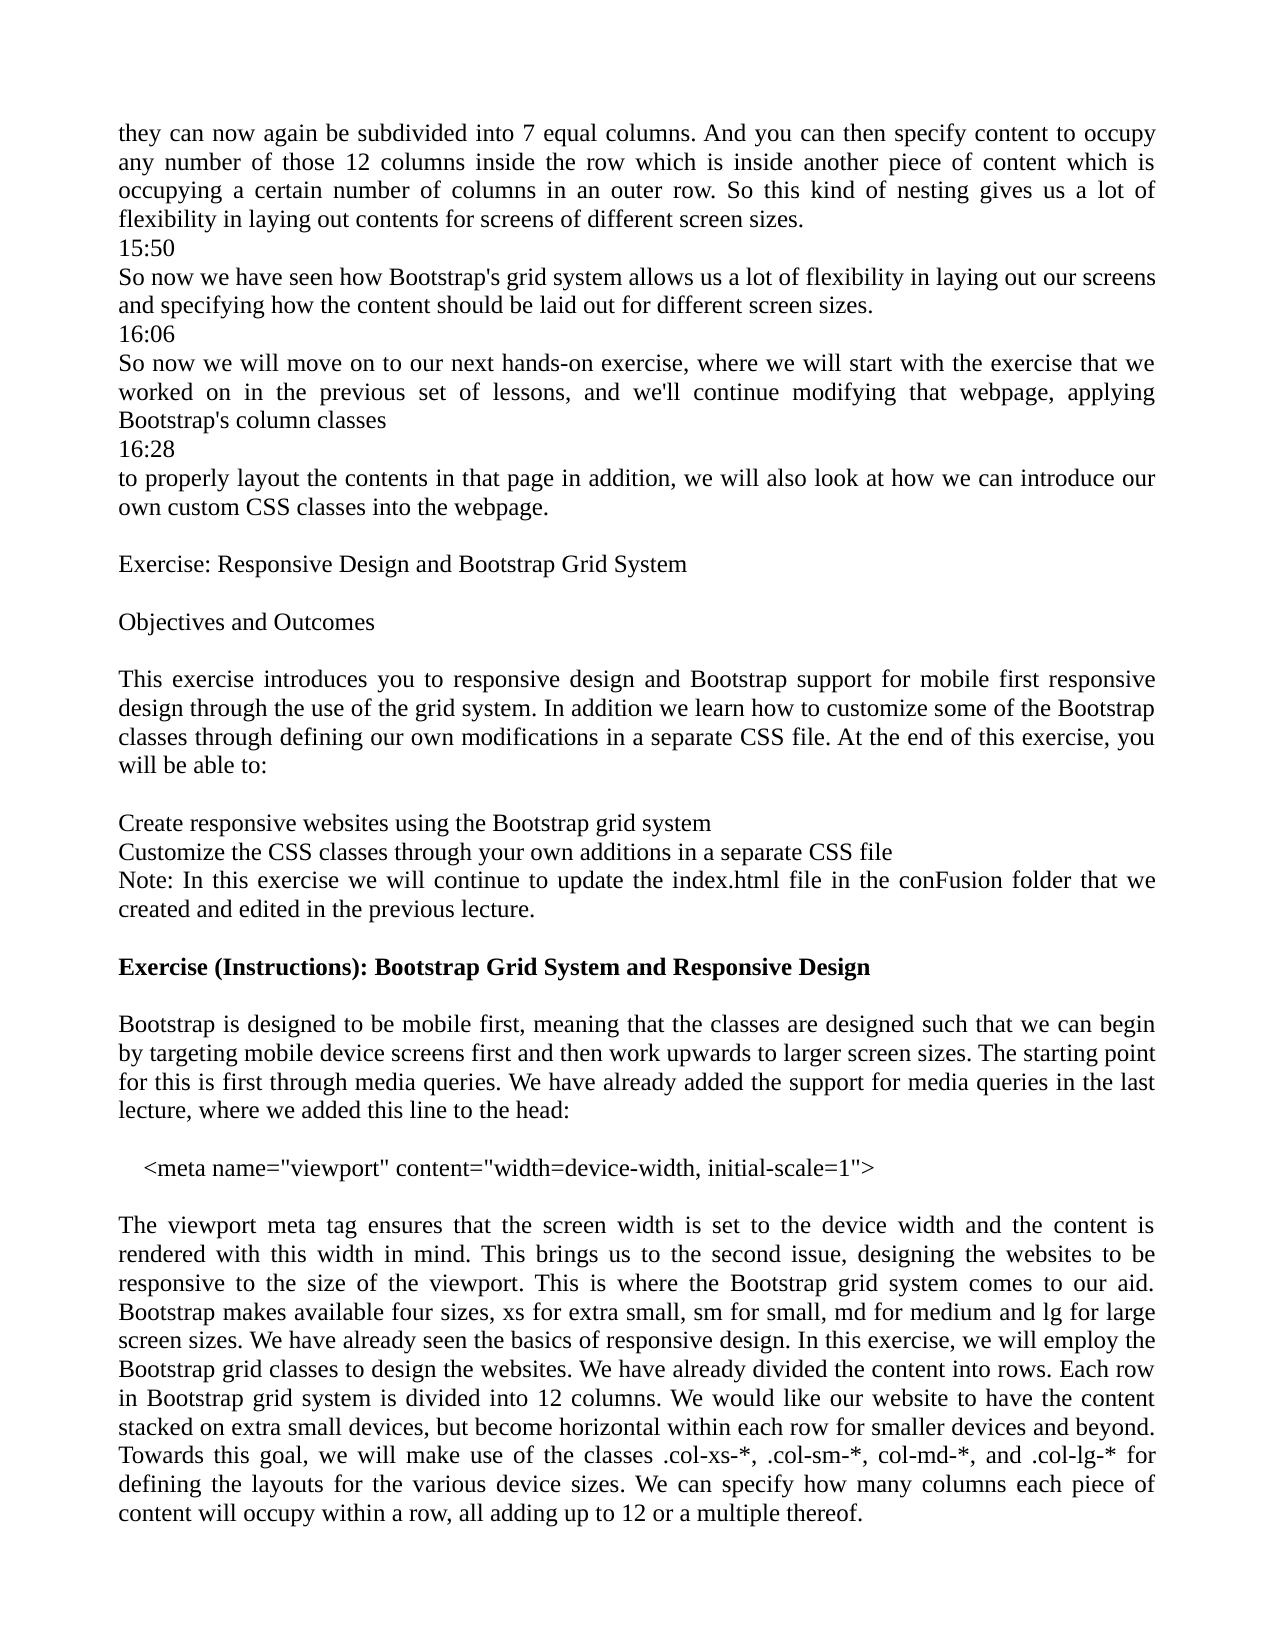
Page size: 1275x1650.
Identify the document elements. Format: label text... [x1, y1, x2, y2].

text 16:06 [118, 319, 1157, 348]
text The viewport meta tag ensures that the screen width is set to the device width and the content is rendered with this width in mind. This brings us to the second issue, designing the websites to be responsive to the size of the viewport. This is where the Bootstrap grid system comes to our aid. Bootstrap makes available four sizes, xs for extra small, sm for small, md for medium and lg for large screen sizes. We have already seen the basics of responsive design. In this exercise, we will employ the Bootstrap grid classes to design the websites. We have already divided the content into rows. Each row in Bootstrap grid system is divided into 12 columns. We would like our website to have the content stacked on extra small devices, but become horizontal within each row for smaller devices and beyond. Towards this goal, we will make use of the classes .col-xs-*, .col-sm-*, col-md-*, and .col-lg-* for defining the layouts for the various device sizes. We can specify how many columns each piece of content will occupy within a row, all adding up to 12 or a multiple thereof. [118, 1211, 1157, 1527]
text Customize the CSS classes through your own additions in a separate CSS file [118, 837, 1157, 866]
text This exercise introduces you to responsive design and Bootstrap support for mobile first responsive design through the use of the grid system. In addition we learn how to customize some of the Bootstrap classes through defining our own modifications in a separate CSS file. At the end of this exercise, you will be able to: [118, 664, 1157, 779]
text Objectives and Outcomes [118, 607, 1157, 636]
text <meta name="viewport" content="width=device-width, initial-scale=1"> [118, 1153, 1157, 1182]
text they can now again be subdivided into 7 equal columns. And you can then specify content to occupy any number of those 12 columns inside the row which is inside another piece of content which is occupying a certain number of columns in an outer row. So this kind of nesting gives us a lot of flexibility in laying out contents for screens of different screen sizes. [118, 118, 1157, 233]
text 16:28 [118, 434, 1157, 463]
text Create responsive websites using the Bootstrap grid system [118, 808, 1157, 837]
text to properly layout the contents in that page in addition, we will also look at how we can introduce our own custom CSS classes into the webpage. [118, 463, 1157, 521]
text So now we will move on to our next hands-on exercise, where we will start with the exercise that we worked on in the previous set of lessons, and we'll continue modifying that webpage, applying Bootstrap's column classes [118, 348, 1157, 434]
text Exercise: Responsive Design and Bootstrap Grid System [118, 549, 1157, 578]
text 15:50 [118, 233, 1157, 262]
text So now we have seen how Bootstrap's grid system allows us a lot of flexibility in laying out our screens and specifying how the content should be laid out for different screen sizes. [118, 262, 1157, 319]
text Note: In this exercise we will continue to update the index.html file in the conFusion folder that we created and edited in the previous lecture. [118, 866, 1157, 923]
text Exercise (Instructions): Bootstrap Grid System and Responsive Design [118, 952, 1157, 981]
text Bootstrap is designed to be mobile first, meaning that the classes are designed such that we can begin by targeting mobile device screens first and then work upwards to larger screen sizes. The starting point for this is first through media queries. We have already added the support for media queries in the last lecture, where we added this line to the head: [118, 1009, 1157, 1124]
